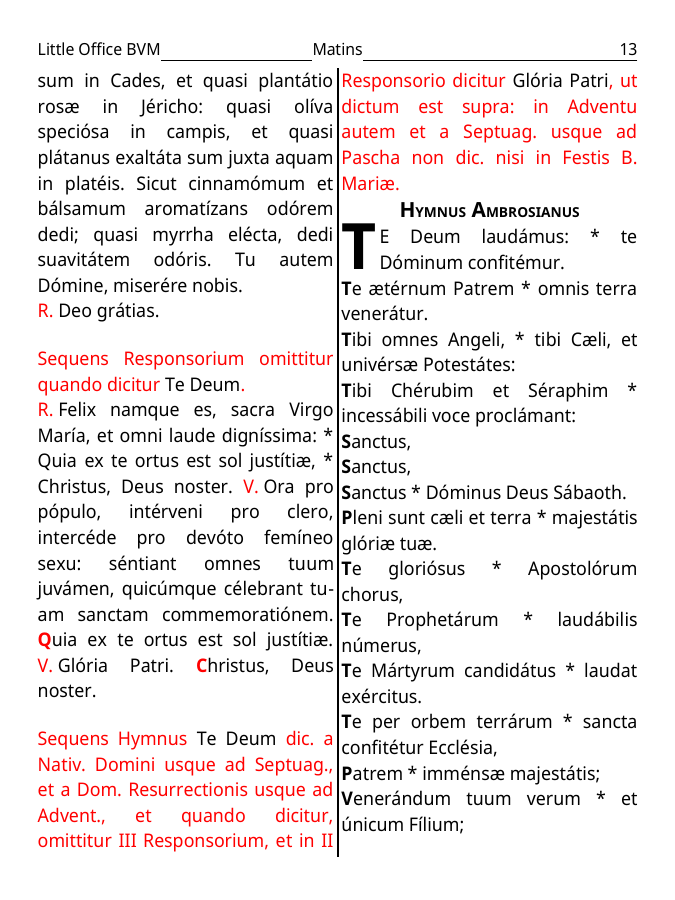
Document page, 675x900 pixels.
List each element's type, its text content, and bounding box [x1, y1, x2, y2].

text Hymnus Ambrosianus [341, 195, 637, 224]
text Patrem * imménsæ majestátis; [341, 760, 637, 785]
text Te per orbem terrárum * sancta confitétur Ecclésia, [341, 709, 637, 760]
text TE Deum laudámus: * te Dóminum confitémur. Te ætérnum Patrem * omnis terra venerátur. [341, 224, 637, 326]
text Pleni sunt cæli et terra * majestátis glóriæ tuæ. [341, 504, 637, 556]
text Tibi Chérubim et Séraphim * incessábili voce proclámant: [341, 377, 637, 428]
text Sanctus * Dóminus De­us Sábaoth. [341, 479, 637, 504]
text Responsorio dicitur Glória Patri, ut dictum est supra: in Adventu autem et a Septuag. usque ad Pascha non dic. nisi in Festis B. Mariæ. [341, 68, 637, 195]
text Sequens Hymnus Te Deum dic. a Nativ. Domini usque ad Septuag., et a Dom. Resurrectionis usque ad Advent., et quando dicitur, omittitur III Responsorium, et in II [37, 726, 334, 853]
text Te Prophetárum * laudábilis númerus, [341, 607, 637, 658]
text sum in Cades, et quasi plantátio rosæ in Jéricho: quasi olíva speciósa in campis, et quasi plátanus exaltáta sum juxta aquam in platéis. Sicut cinnamómum et bálsamum aromatízans odórem dedi; quasi myrrha elécta, dedi suavitátem odóris. Tu autem Dómine, miserére nobis. R. Deo grátias. [37, 68, 334, 323]
text Te gloriósus * Apostolórum chorus, [341, 556, 637, 607]
text Sequens Responsorium omittitur quando dicitur Te Deum. [37, 346, 334, 397]
text Tibi omnes Angeli, * ti­bi Cæli, et univérsæ Potestátes: [341, 326, 637, 377]
text Sanctus, [341, 428, 637, 453]
text Te Mártyrum candidátus * laudat exércitus. [341, 658, 637, 709]
text Venerándum tu­um verum * et únicum Fílium; [341, 785, 637, 836]
text R. Felix namque es, sacra Virgo María, et omni laude digníssima: * Quia ex te ortus est sol justítiæ, * Christus, De­us noster. V. Ora pro pópulo, intérveni pro clero, intercéde pro devóto femíneo sexu: séntiant omnes tu­um juvámen, quicúmque célebrant tu­am sanctam commemoratiónem. Quia ex te ortus est sol justítiæ. V. Glória Patri. Christus, De­us noster. [37, 397, 334, 703]
text Sanctus, [341, 453, 637, 479]
